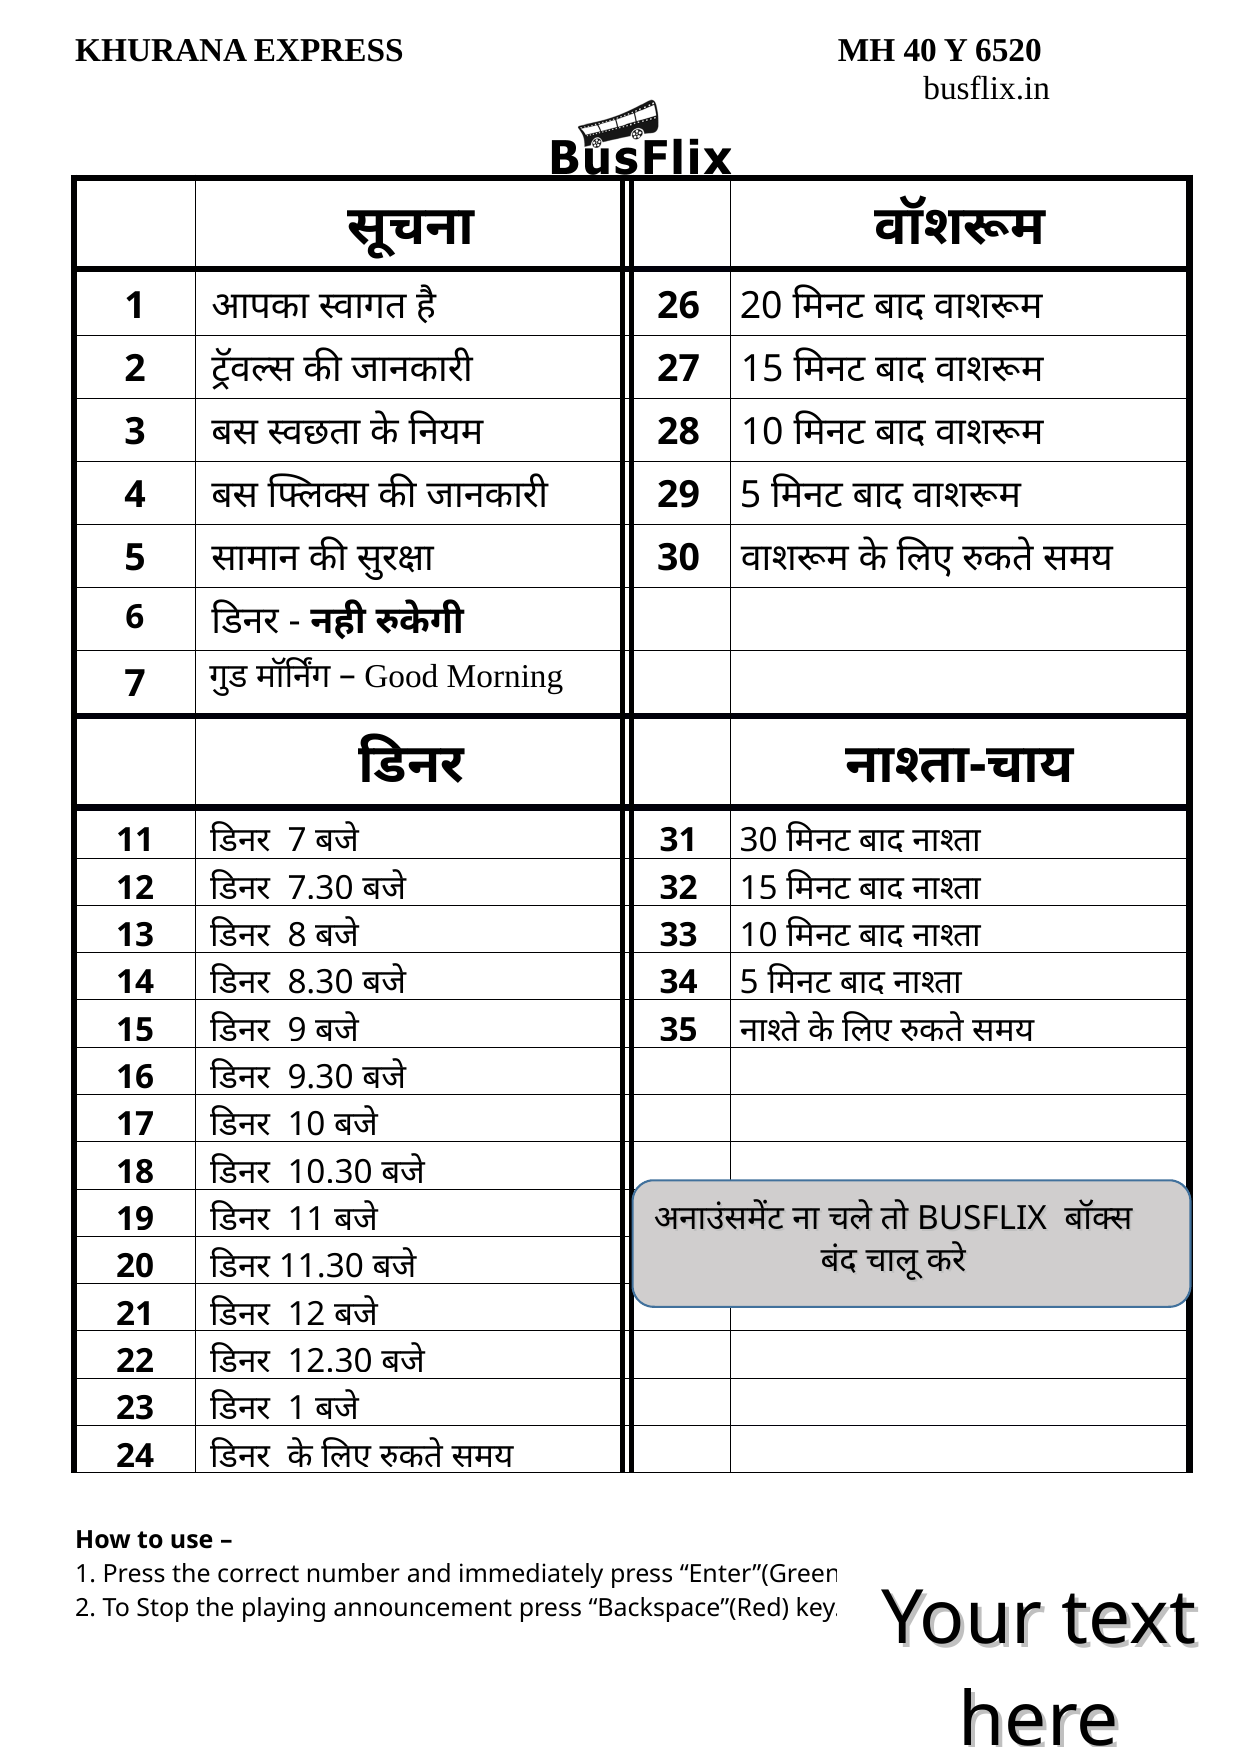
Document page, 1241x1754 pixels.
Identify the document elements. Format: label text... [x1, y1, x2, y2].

table_cell [634, 1331, 730, 1378]
table_cell डिनर 7.30 बजे [196, 859, 620, 905]
table_cell 1 [77, 272, 195, 335]
table_cell 18 [77, 1142, 195, 1188]
table_cell [634, 719, 730, 804]
table_cell 33 [634, 906, 730, 952]
table_cell [731, 1331, 1186, 1378]
table_header [77, 181, 195, 266]
table_cell 10 मिनट बाद वाशरूम [731, 399, 1186, 461]
table_cell [634, 588, 730, 650]
table_cell 20 मिनट बाद वाशरूम [731, 272, 1186, 335]
table_cell [731, 588, 1186, 650]
table_cell 13 [77, 906, 195, 952]
table_header सूचना [196, 181, 620, 266]
table_cell [731, 651, 1186, 713]
table_cell गुड मॉर्निंग – Good Morning [196, 651, 620, 713]
table_cell आपका स्वागत है [196, 272, 620, 335]
table_cell 2 [77, 336, 195, 398]
table_cell 27 [634, 336, 730, 398]
table_cell डिनर 7 बजे [196, 811, 620, 857]
table_cell [731, 1302, 1186, 1330]
table_cell 5 [77, 525, 195, 587]
table_cell 5 मिनट बाद वाशरूम [731, 462, 1186, 524]
table_cell [731, 1379, 1186, 1425]
table_cell 28 [634, 399, 730, 461]
table_cell डिनर 8 बजे [196, 906, 620, 952]
table_cell [731, 1142, 1186, 1185]
table_cell डिनर 11 बजे [196, 1190, 620, 1236]
table_cell 5 मिनट बाद नाश्ता [731, 953, 1186, 999]
table_cell डिनर 10.30 बजे [196, 1142, 620, 1188]
table_cell 32 [634, 859, 730, 905]
table_header [634, 181, 730, 266]
table_cell डिनर 8.30 बजे [196, 953, 620, 999]
table_cell [731, 1095, 1186, 1141]
table_cell 10 मिनट बाद नाश्ता [731, 906, 1186, 952]
table_cell 30 [634, 525, 730, 587]
table_cell [731, 1048, 1186, 1094]
table_cell 14 [77, 953, 195, 999]
table_cell डिनर 9.30 बजे [196, 1048, 620, 1094]
table_cell 11 [77, 811, 195, 857]
table_cell डिनर 11.30 बजे [196, 1237, 620, 1283]
table_cell [634, 1048, 730, 1094]
table_cell नाश्ता-चाय [731, 719, 1186, 804]
table_cell 19 [77, 1190, 195, 1236]
table_cell डिनर के लिए रुकते समय [196, 1426, 620, 1472]
table_cell [634, 651, 730, 713]
table_cell [634, 1095, 730, 1141]
table_cell 15 [77, 1000, 195, 1047]
text How to use – [75, 1522, 1165, 1556]
table_cell बस स्वछता के नियम [196, 399, 620, 461]
table_cell 30 मिनट बाद नाश्ता [731, 811, 1186, 857]
table_cell 12 [77, 859, 195, 905]
table_cell 3 [77, 399, 195, 461]
table_cell 34 [634, 953, 730, 999]
table_cell [634, 1379, 730, 1425]
table_cell [634, 1426, 730, 1472]
table_cell [731, 1426, 1186, 1472]
table_cell 22 [77, 1331, 195, 1378]
table_cell 24 [77, 1426, 195, 1472]
table_cell 31 [634, 811, 730, 857]
table_cell 29 [634, 462, 730, 524]
text 2. To Stop the playing announcement press “Backspace”(Red) key. [75, 1590, 837, 1624]
table_cell 15 मिनट बाद नाश्ता [731, 859, 1186, 905]
table_cell 16 [77, 1048, 195, 1094]
table_cell वाशरूम के लिए रुकते समय [731, 525, 1186, 587]
table_cell [634, 1142, 730, 1188]
table_cell 17 [77, 1095, 195, 1141]
table_cell 26 [634, 272, 730, 335]
table_cell बस फ्लिक्स की जानकारी [196, 462, 620, 524]
table_cell 7 [77, 651, 195, 713]
table_cell डिनर [196, 719, 620, 804]
table_cell डिनर 10 बजे [196, 1095, 620, 1141]
table_cell 4 [77, 462, 195, 524]
table_cell 20 [77, 1237, 195, 1283]
table_cell [634, 1298, 730, 1330]
table_cell 35 [634, 1000, 730, 1047]
table_cell 15 मिनट बाद वाशरूम [731, 336, 1186, 398]
table_cell ट्रॅवल्स की जानकारी [196, 336, 620, 398]
text 1. Press the correct number and immediately press “Enter”(Green) key on the keypad. [75, 1556, 837, 1590]
table_cell डिनर 1 बजे [196, 1379, 620, 1425]
table_cell नाश्ते के लिए रुकते समय [731, 1000, 1186, 1047]
table_header वॉशरूम [731, 181, 1186, 266]
table_cell 23 [77, 1379, 195, 1425]
table_cell 6 [77, 588, 195, 650]
table_cell डिनर 9 बजे [196, 1000, 620, 1047]
table_cell 21 [77, 1284, 195, 1330]
table_cell सामान की सुरक्षा [196, 525, 620, 587]
table_cell डिनर 12.30 बजे [196, 1331, 620, 1378]
table_cell डिनर - नही रुकेगी [196, 588, 620, 650]
table_cell डिनर 12 बजे [196, 1284, 620, 1330]
table_cell [837, 1556, 1240, 1754]
table_cell [77, 719, 195, 804]
